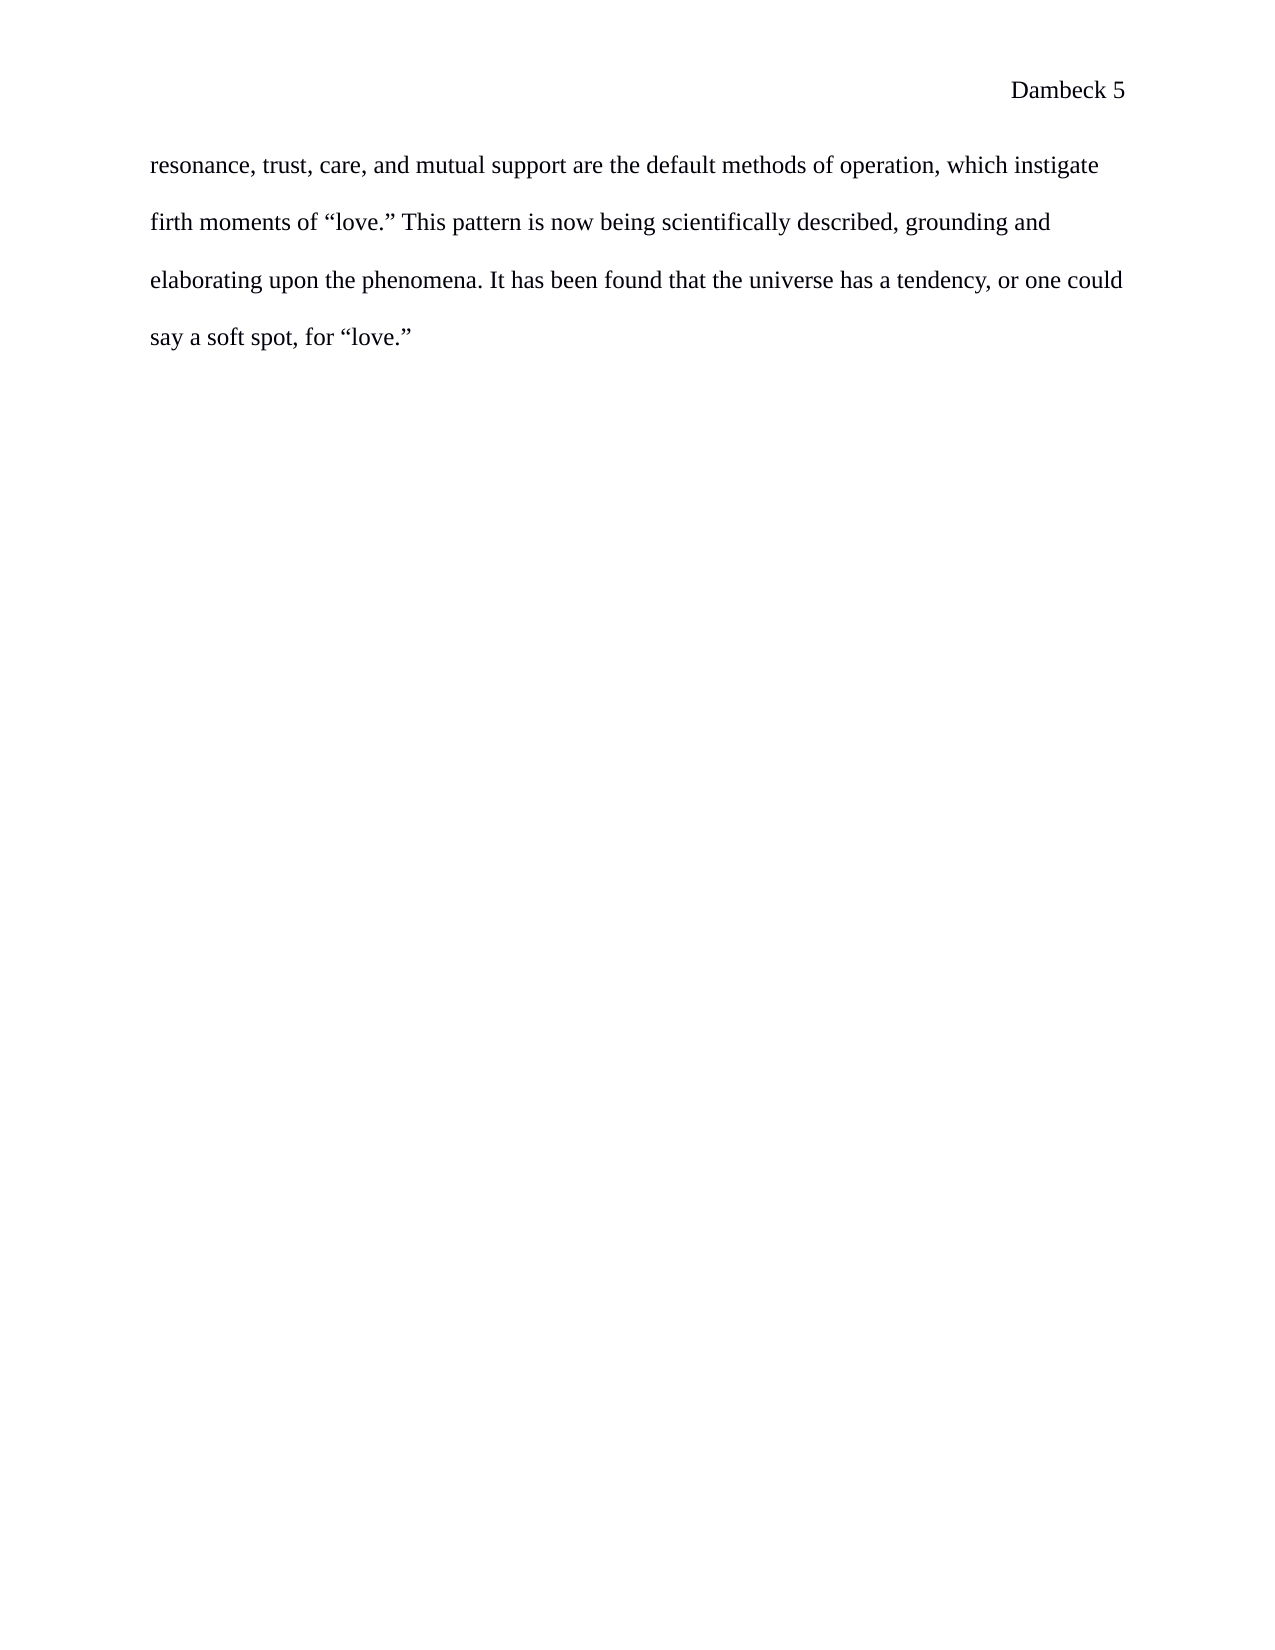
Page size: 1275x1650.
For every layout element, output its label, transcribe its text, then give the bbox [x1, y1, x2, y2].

text resonance, trust, care, and mutual support are the default methods of operation, which instigate firth moments of “love.” This pattern is now being scientifically described, grounding and elaborating upon the phenomena. It has been found that the universe has a tendency, or one could say a soft spot, for “love.” [150, 150, 1125, 351]
